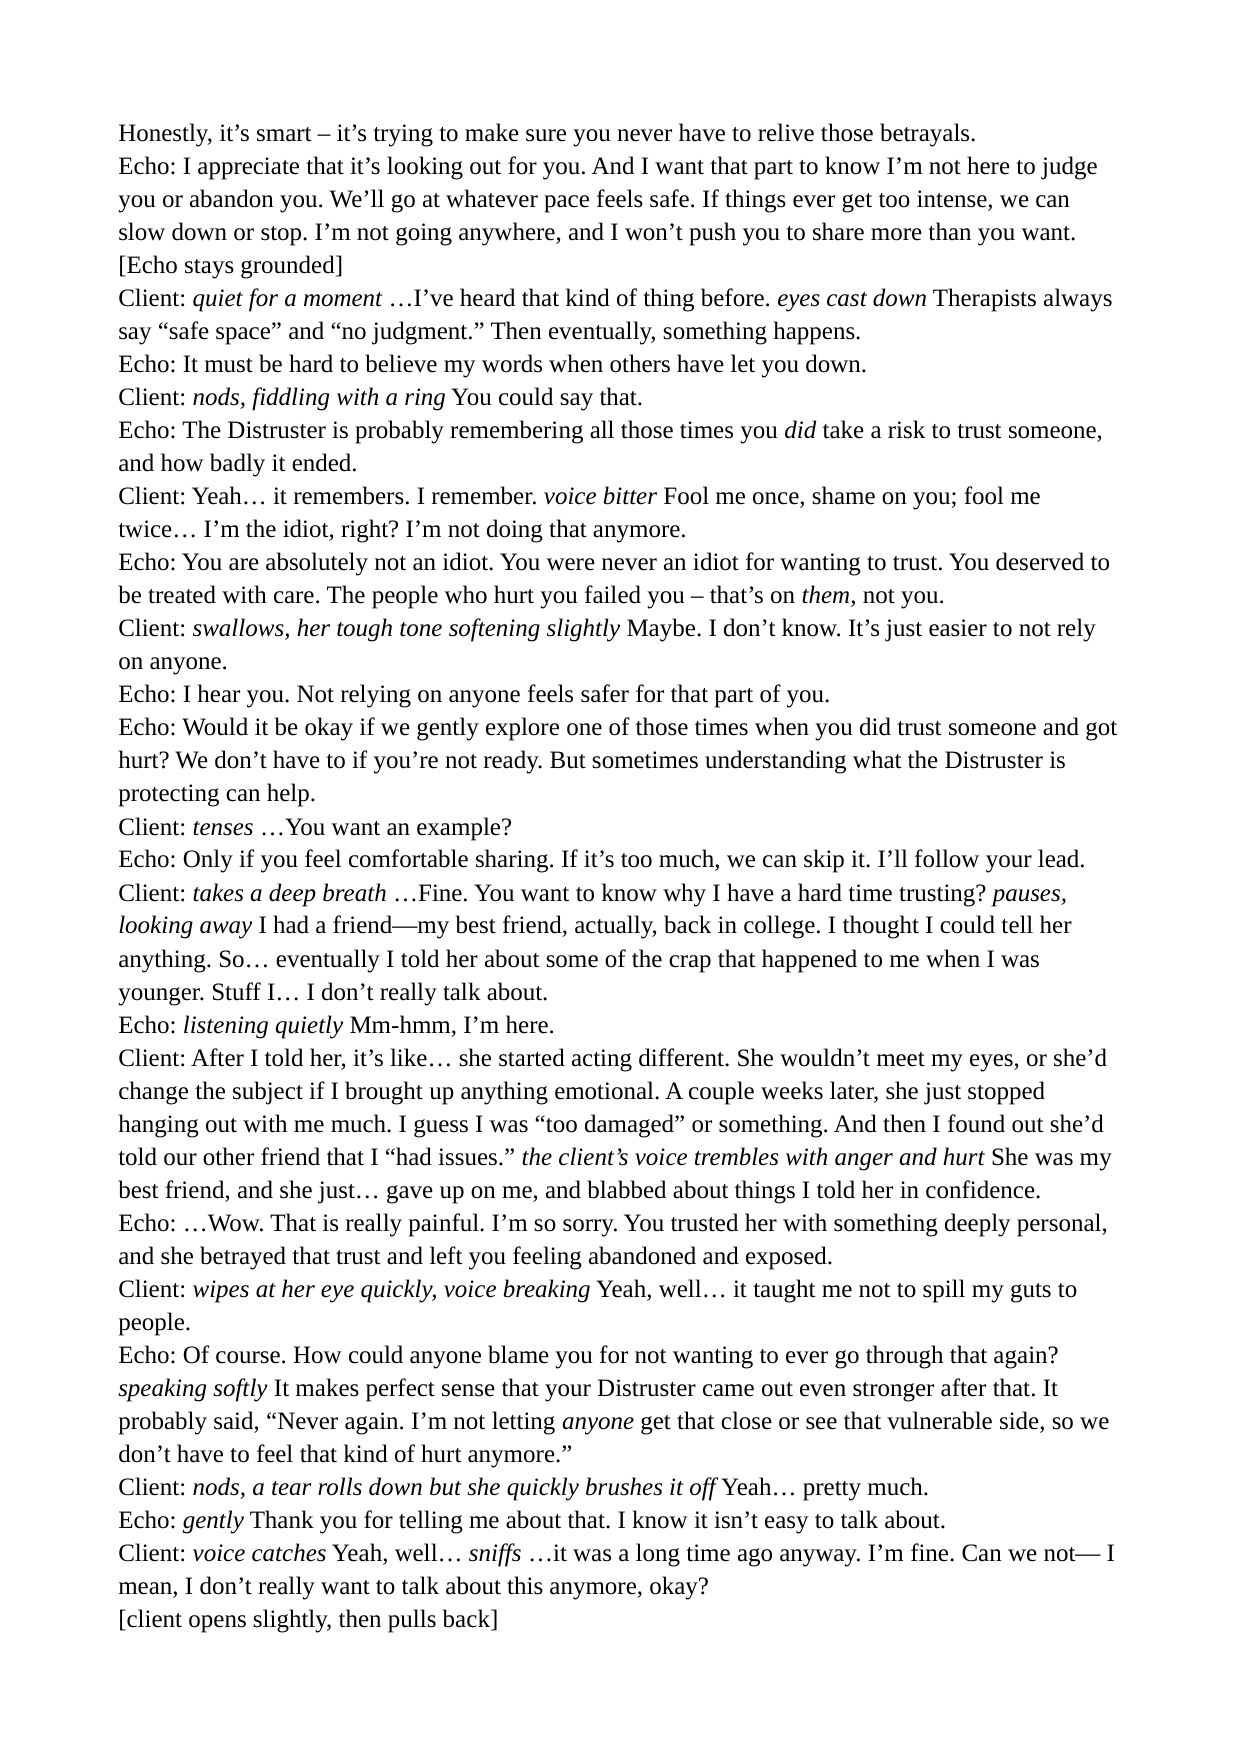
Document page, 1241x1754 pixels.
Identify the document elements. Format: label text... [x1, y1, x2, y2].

text Honestly, it’s smart – it’s trying to make sure you never have to relive those betrayals. Echo: I appreciate that it’s looking out for you. And I want that part to know I’m not here to judge you or abandon you. We’ll go at whatever pace feels safe. If things ever get too intense, we can slow down or stop. I’m not going anywhere, and I won’t push you to share more than you want. [Echo stays grounded] Client: quiet for a moment …I’ve heard that kind of thing before. eyes cast down Therapists always say “safe space” and “no judgment.” Then eventually, something happens. Echo: It must be hard to believe my words when others have let you down. Client: nods, fiddling with a ring You could say that. Echo: The Distruster is probably remembering all those times you did take a risk to trust someone, and how badly it ended. Client: Yeah… it remembers. I remember. voice bitter Fool me once, shame on you; fool me twice… I’m the idiot, right? I’m not doing that anymore. Echo: You are absolutely not an idiot. You were never an idiot for wanting to trust. You deserved to be treated with care. The people who hurt you failed you – that’s on them, not you. Client: swallows, her tough tone softening slightly Maybe. I don’t know. It’s just easier to not rely on anyone. Echo: I hear you. Not relying on anyone feels safer for that part of you. Echo: Would it be okay if we gently explore one of those times when you did trust someone and got hurt? We don’t have to if you’re not ready. But sometimes understanding what the Distruster is protecting can help. Client: tenses …You want an example? Echo: Only if you feel comfortable sharing. If it’s too much, we can skip it. I’ll follow your lead. Client: takes a deep breath …Fine. You want to know why I have a hard time trusting? pauses, looking away I had a friend—my best friend, actually, back in college. I thought I could tell her anything. So… eventually I told her about some of the crap that happened to me when I was younger. Stuff I… I don’t really talk about. Echo: listening quietly Mm-hmm, I’m here. Client: After I told her, it’s like… she started acting different. She wouldn’t meet my eyes, or she’d change the subject if I brought up anything emotional. A couple weeks later, she just stopped hanging out with me much. I guess I was “too damaged” or something. And then I found out she’d told our other friend that I “had issues.” the client’s voice trembles with anger and hurt She was my best friend, and she just… gave up on me, and blabbed about things I told her in confidence. Echo: …Wow. That is really painful. I’m so sorry. You trusted her with something deeply personal, and she betrayed that trust and left you feeling abandoned and exposed. Client: wipes at her eye quickly, voice breaking Yeah, well… it taught me not to spill my guts to people. Echo: Of course. How could anyone blame you for not wanting to ever go through that again? speaking softly It makes perfect sense that your Distruster came out even stronger after that. It probably said, “Never again. I’m not letting anyone get that close or see that vulnerable side, so we don’t have to feel that kind of hurt anymore.” Client: nods, a tear rolls down but she quickly brushes it off Yeah… pretty much. Echo: gently Thank you for telling me about that. I know it isn’t easy to talk about. Client: voice catches Yeah, well… sniffs …it was a long time ago anyway. I’m fine. Can we not— I mean, I don’t really want to talk about this anymore, okay? [client opens slightly, then pulls back] [118, 118, 1122, 1633]
